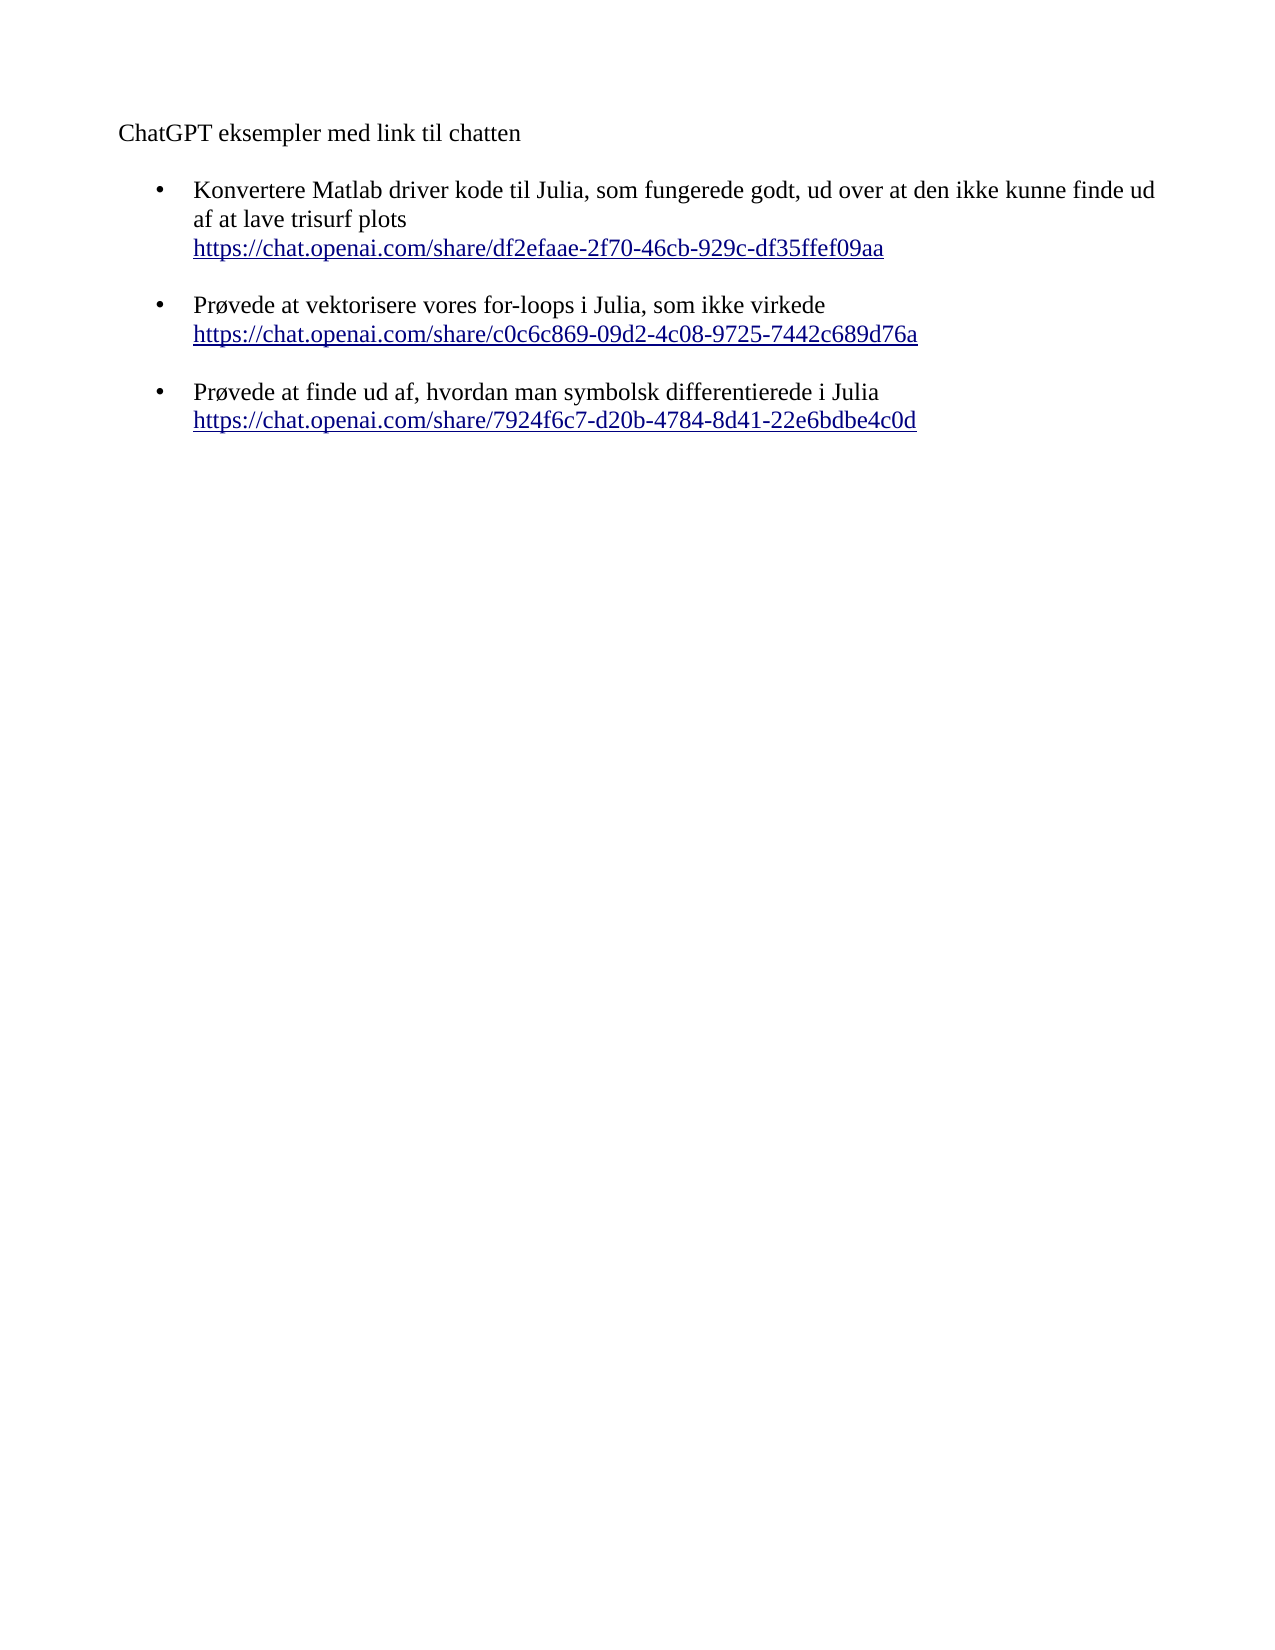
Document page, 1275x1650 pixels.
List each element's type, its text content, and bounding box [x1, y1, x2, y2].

list https://chat.openai.com/share/7924f6c7-d20b-4784-8d41-22e6bdbe4c0d [156, 406, 1157, 434]
list https://chat.openai.com/share/c0c6c869-09d2-4c08-9725-7442c689d76a [156, 319, 1157, 348]
list Prøvede at vektorisere vores for-loops i Julia, som ikke virkede [156, 291, 1157, 319]
text ChatGPT eksempler med link til chatten [118, 118, 1157, 147]
list Konvertere Matlab driver kode til Julia, som fungerede godt, ud over at den ikke kunne finde ud af at lave trisurf plots [156, 176, 1157, 233]
list Prøvede at finde ud af, hvordan man symbolsk differentierede i Julia [156, 377, 1157, 406]
list https://chat.openai.com/share/df2efaae-2f70-46cb-929c-df35ffef09aa [156, 233, 1157, 262]
